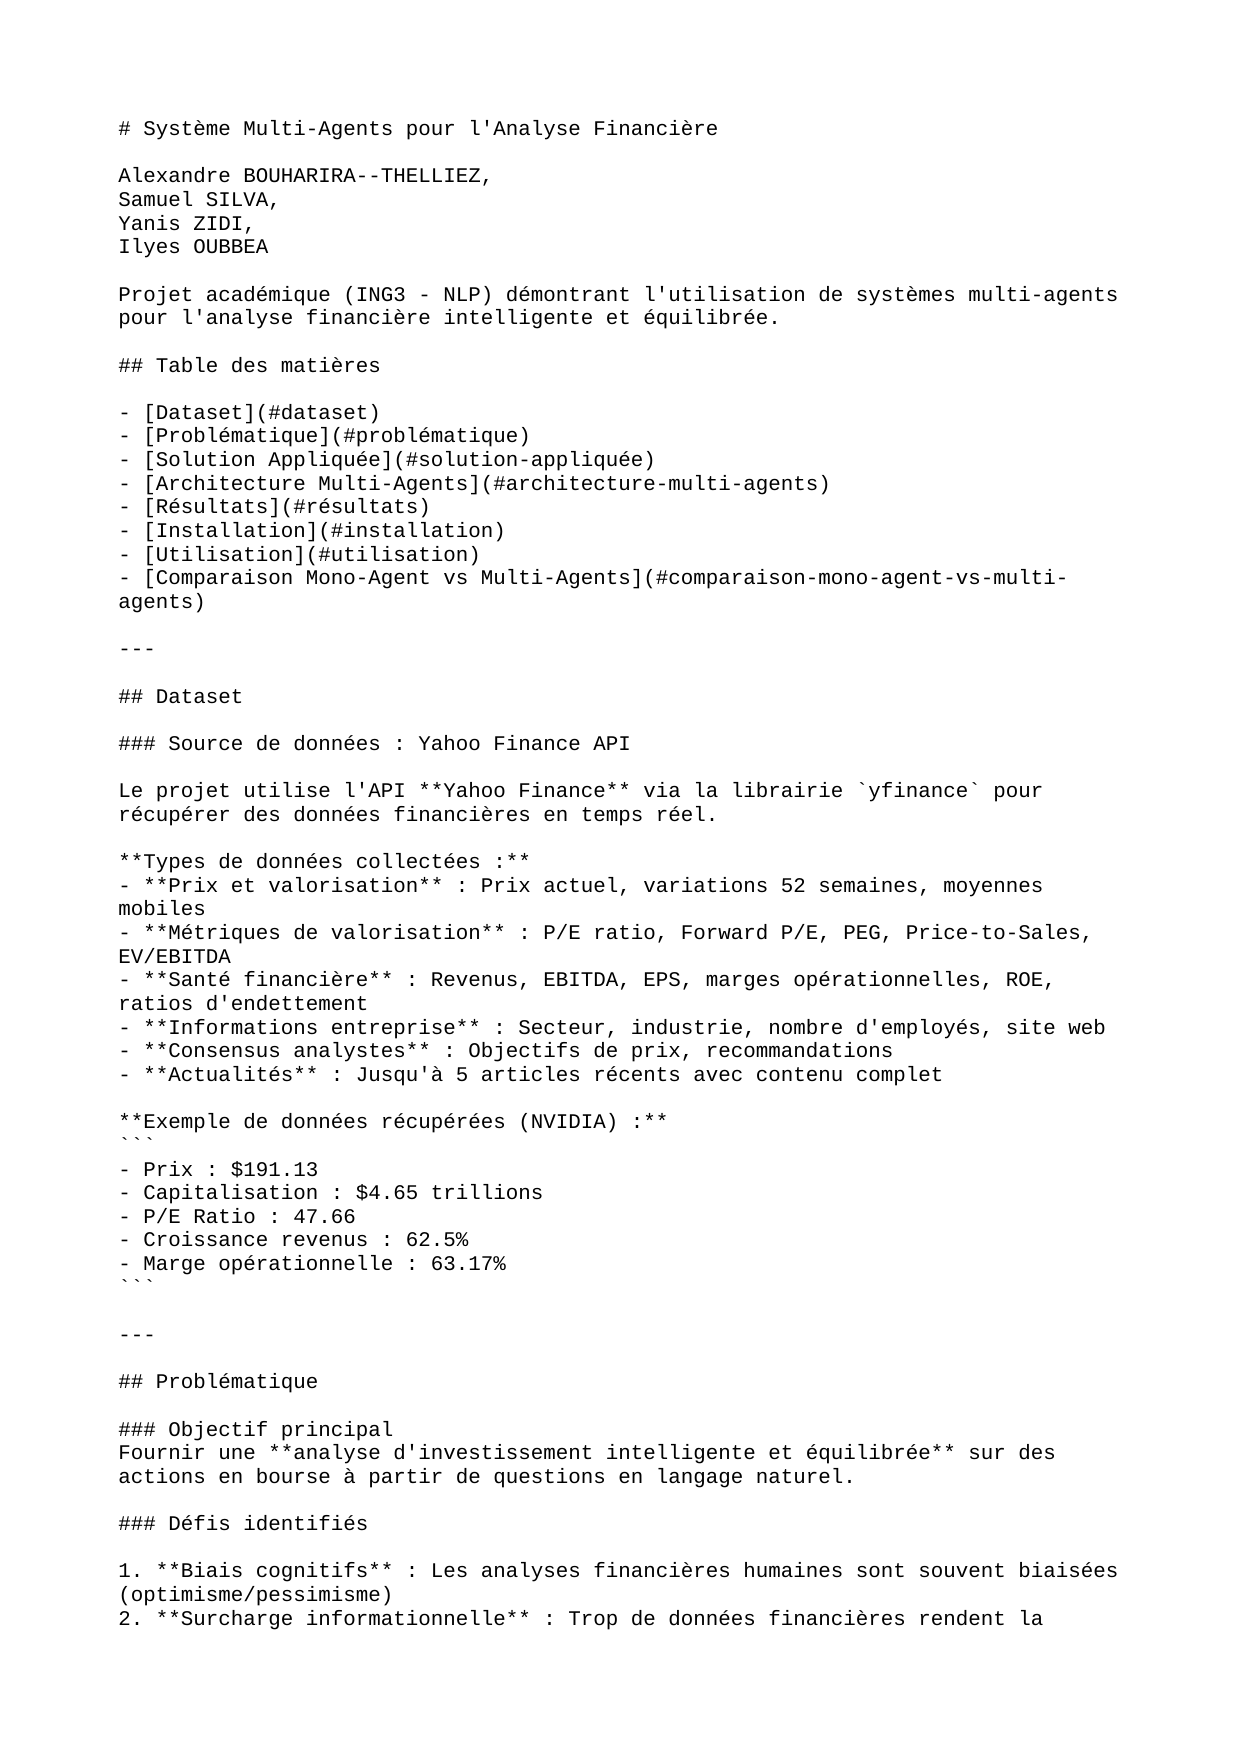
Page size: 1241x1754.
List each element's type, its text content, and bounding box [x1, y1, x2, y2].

text - Capitalisation : $4.65 trillions [118, 1182, 1122, 1206]
text - [Problématique](#problématique) [118, 426, 1122, 449]
text - [Résultats](#résultats) [118, 496, 1122, 520]
text - Marge opérationnelle : 63.17% [118, 1253, 1122, 1277]
text 1. **Biais cognitifs** : Les analyses financières humaines sont souvent biaisées (optimisme/pessimisme) [118, 1561, 1122, 1608]
text ## Table des matières [118, 354, 1122, 378]
text Samuel SILVA, [118, 189, 1122, 213]
text Projet académique (ING3 - NLP) démontrant l'utilisation de systèmes multi-agents pour l'analyse financière intelligente et équilibrée. [118, 284, 1122, 331]
text 2. **Surcharge informationnelle** : Trop de données financières rendent la [118, 1608, 1122, 1631]
text Le projet utilise l'API **Yahoo Finance** via la librairie `yfinance` pour récupérer des données financières en temps réel. [118, 780, 1122, 827]
text ## Problématique [118, 1371, 1122, 1395]
text - **Actualités** : Jusqu'à 5 articles récents avec contenu complet [118, 1064, 1122, 1088]
text - [Dataset](#dataset) [118, 402, 1122, 426]
text ``` [118, 1277, 1122, 1300]
text - [Installation](#installation) [118, 520, 1122, 544]
text ### Source de données : Yahoo Finance API [118, 733, 1122, 757]
text - Prix : $191.13 [118, 1158, 1122, 1182]
text - [Utilisation](#utilisation) [118, 544, 1122, 567]
text ### Objectif principal [118, 1419, 1122, 1442]
text - **Prix et valorisation** : Prix actuel, variations 52 semaines, moyennes mobiles [118, 875, 1122, 922]
text - [Architecture Multi-Agents](#architecture-multi-agents) [118, 473, 1122, 496]
text - [Comparaison Mono-Agent vs Multi-Agents](#comparaison-mono-agent-vs-multi-agents) [118, 567, 1122, 615]
text - Croissance revenus : 62.5% [118, 1229, 1122, 1253]
text - P/E Ratio : 47.66 [118, 1206, 1122, 1229]
text **Types de données collectées :** [118, 851, 1122, 875]
text Yanis ZIDI, [118, 213, 1122, 236]
text - **Métriques de valorisation** : P/E ratio, Forward P/E, PEG, Price-to-Sales, EV/EBITDA [118, 922, 1122, 969]
text - [Solution Appliquée](#solution-appliquée) [118, 449, 1122, 473]
text - **Consensus analystes** : Objectifs de prix, recommandations [118, 1040, 1122, 1064]
text Fournir une **analyse d'investissement intelligente et équilibrée** sur des actions en bourse à partir de questions en langage naturel. [118, 1442, 1122, 1489]
text ## Dataset [118, 686, 1122, 709]
text **Exemple de données récupérées (NVIDIA) :** [118, 1111, 1122, 1135]
text ### Défis identifiés [118, 1513, 1122, 1537]
text Alexandre BOUHARIRA--THELLIEZ, [118, 165, 1122, 189]
text - **Informations entreprise** : Secteur, industrie, nombre d'employés, site web [118, 1017, 1122, 1040]
text --- [118, 638, 1122, 662]
text ``` [118, 1135, 1122, 1158]
text - **Santé financière** : Revenus, EBITDA, EPS, marges opérationnelles, ROE, ratios d'endettement [118, 969, 1122, 1017]
text Ilyes OUBBEA [118, 236, 1122, 260]
text --- [118, 1324, 1122, 1348]
text # Système Multi-Agents pour l'Analyse Financière [118, 118, 1122, 142]
